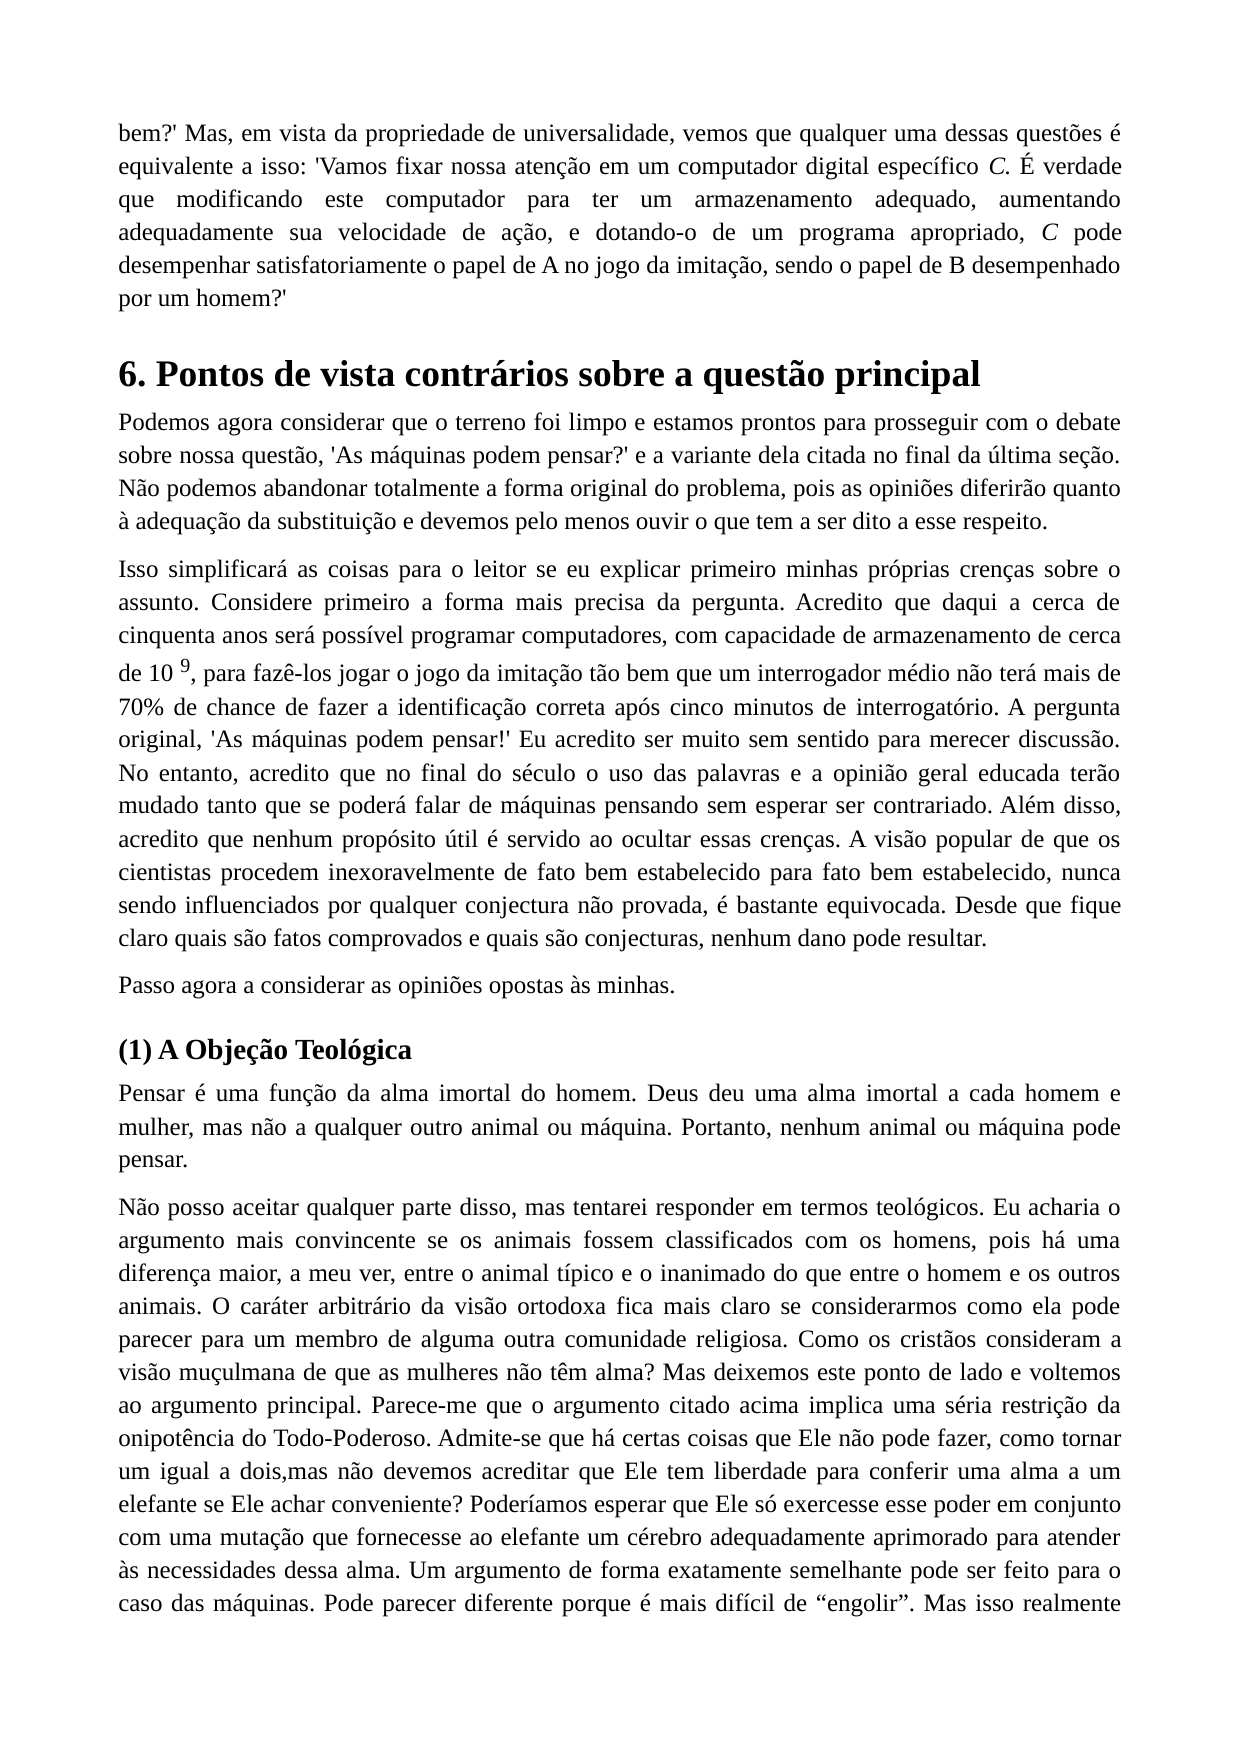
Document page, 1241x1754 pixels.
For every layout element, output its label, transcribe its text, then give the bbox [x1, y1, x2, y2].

text Não posso aceitar qualquer parte disso, mas tentarei responder em termos teológicos. Eu acharia o argumento mais convincente se os animais fossem classificados com os homens, pois há uma diferença maior, a meu ver, entre o animal típico e o inanimado do que entre o homem e os outros animais. O caráter arbitrário da visão ortodoxa fica mais claro se considerarmos como ela pode parecer para um membro de alguma outra comunidade religiosa. Como os cristãos consideram a visão muçulmana de que as mulheres não têm alma? Mas deixemos este ponto de lado e voltemos ao argumento principal. Parece-me que o argumento citado acima implica uma séria restrição da onipotência do Todo-Poderoso. Admite-se que há certas coisas que Ele não pode fazer, como tornar um igual a dois,mas não devemos acreditar que Ele tem liberdade para conferir uma alma a um elefante se Ele achar conveniente? Poderíamos esperar que Ele só exercesse esse poder em conjunto com uma mutação que fornecesse ao elefante um cérebro adequadamente aprimorado para atender às necessidades dessa alma. Um argumento de forma exatamente semelhante pode ser feito para o caso das máquinas. Pode parecer diferente porque é mais difícil de “engolir”. Mas isso realmente [118, 1192, 1122, 1617]
text Isso simplificará as coisas para o leitor se eu explicar primeiro minhas próprias crenças sobre o assunto. Considere primeiro a forma mais precisa da pergunta. Acredito que daqui a cerca de cinquenta anos será possível programar computadores, com capacidade de armazenamento de cerca de 10 9, para fazê-los jogar o jogo da imitação tão bem que um interrogador médio não terá mais de 70% de chance de fazer a identificação correta após cinco minutos de interrogatório. A pergunta original, 'As máquinas podem pensar!' Eu acredito ser muito sem sentido para merecer discussão. No entanto, acredito que no final do século o uso das palavras e a opinião geral educada terão mudado tanto que se poderá falar de máquinas pensando sem esperar ser contrariado. Além disso, acredito que nenhum propósito útil é servido ao ocultar essas crenças. A visão popular de que os cientistas procedem inexoravelmente de fato bem estabelecido para fato bem estabelecido, nunca sendo influenciados por qualquer conjectura não provada, é bastante equivocada. Desde que fique claro quais são fatos comprovados e quais são conjecturas, nenhum dano pode resultar. [118, 554, 1122, 951]
text bem?' Mas, em vista da propriedade de universalidade, vemos que qualquer uma dessas questões é equivalente a isso: 'Vamos fixar nossa atenção em um computador digital específico C. É verdade que modificando este computador para ter um armazenamento adequado, aumentando adequadamente sua velocidade de ação, e dotando-o de um programa apropriado, C pode desempenhar satisfatoriamente o papel de A no jogo da imitação, sendo o papel de B desempenhado por um homem?' [118, 118, 1122, 312]
subtitle 6. Pontos de vista contrários sobre a questão principal [118, 352, 1122, 395]
subtitle (1) A Objeção Teológica [118, 1032, 1122, 1066]
text Podemos agora considerar que o terreno foi limpo e estamos prontos para prosseguir com o debate sobre nossa questão, 'As máquinas podem pensar?' e a variante dela citada no final da última seção. Não podemos abandonar totalmente a forma original do problema, pois as opiniões diferirão quanto à adequação da substituição e devemos pelo menos ouvir o que tem a ser dito a esse respeito. [118, 407, 1122, 535]
text Passo agora a considerar as opiniões opostas às minhas. [118, 970, 1122, 999]
text Pensar é uma função da alma imortal do homem. Deus deu uma alma imortal a cada homem e mulher, mas não a qualquer outro animal ou máquina. Portanto, nenhum animal ou máquina pode pensar. [118, 1078, 1122, 1173]
